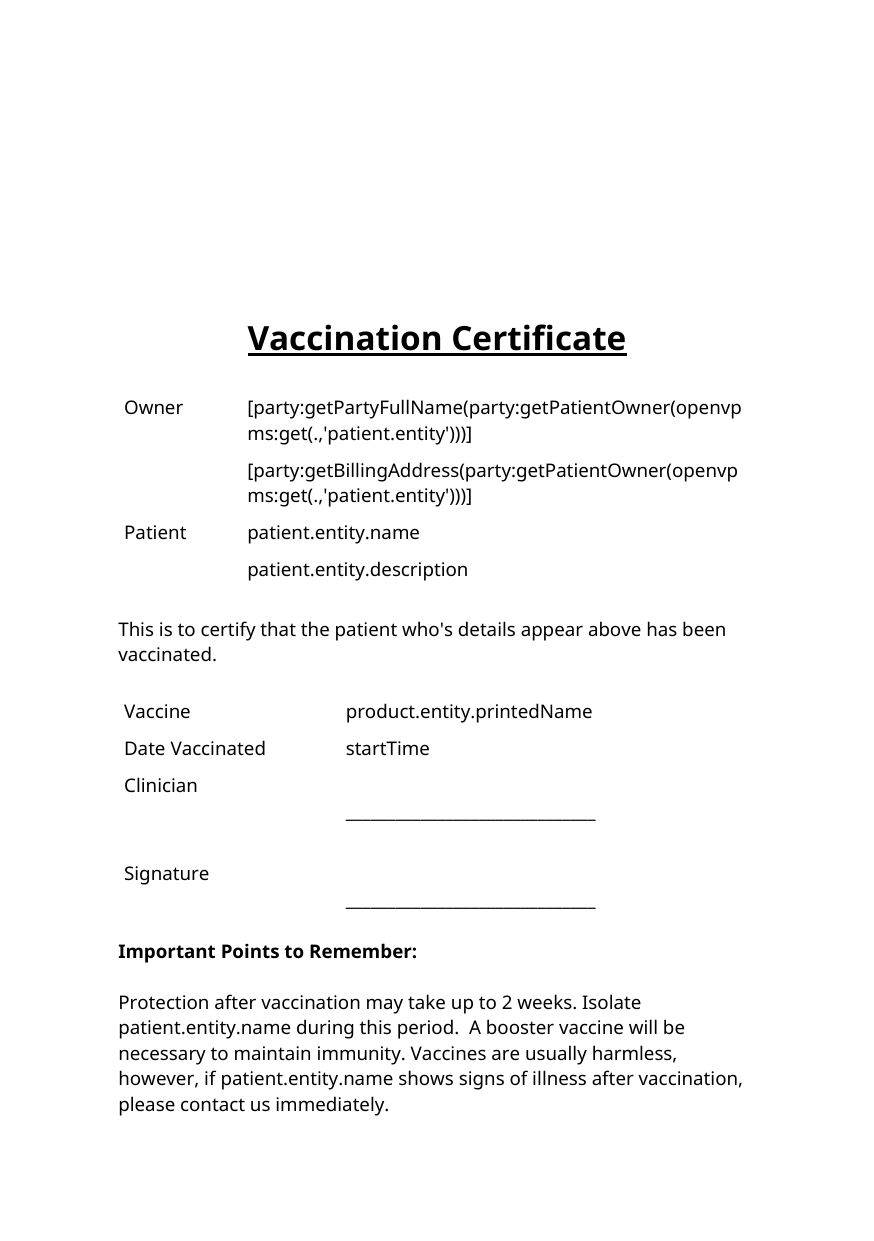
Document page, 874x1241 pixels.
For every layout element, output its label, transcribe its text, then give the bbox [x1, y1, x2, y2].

table_header Vaccine [118, 693, 340, 730]
table_header product.entity.printedName [340, 693, 756, 730]
table_cell ______________________________ [340, 829, 756, 917]
text Important Points to Remember: [118, 938, 756, 963]
table_cell patient.entity.description [241, 551, 756, 588]
table_cell [118, 451, 241, 514]
table_cell ______________________________ [340, 767, 756, 829]
table_cell Date Vaccinated [118, 730, 340, 767]
table_header Owner [118, 389, 241, 451]
table_cell patient.entity.name [241, 514, 756, 551]
table_cell [party:getBillingAddress(party:getPatientOwner(openvpms:get(.,'patient.entity')))] [241, 451, 756, 514]
text Protection after vaccination may take up to 2 weeks. Isolate patient.entity.name during this period. A booster vaccine will be necessary to maintain immunity. Vaccines are usually harmless, however, if patient.entity.name shows signs of illness after vaccination, please contact us immediately. [118, 989, 756, 1117]
table_cell startTime [340, 730, 756, 767]
table_cell Signature [118, 829, 340, 917]
table_cell Clinician [118, 767, 340, 829]
text This is to certify that the patient who's details appear above has been vaccinated. [118, 616, 756, 667]
table_cell [118, 551, 241, 588]
table_cell Patient [118, 514, 241, 551]
table_header [party:getPartyFullName(party:getPatientOwner(openvpms:get(.,'patient.entity')))] [241, 389, 756, 451]
text Vaccination Certificate [118, 315, 756, 360]
